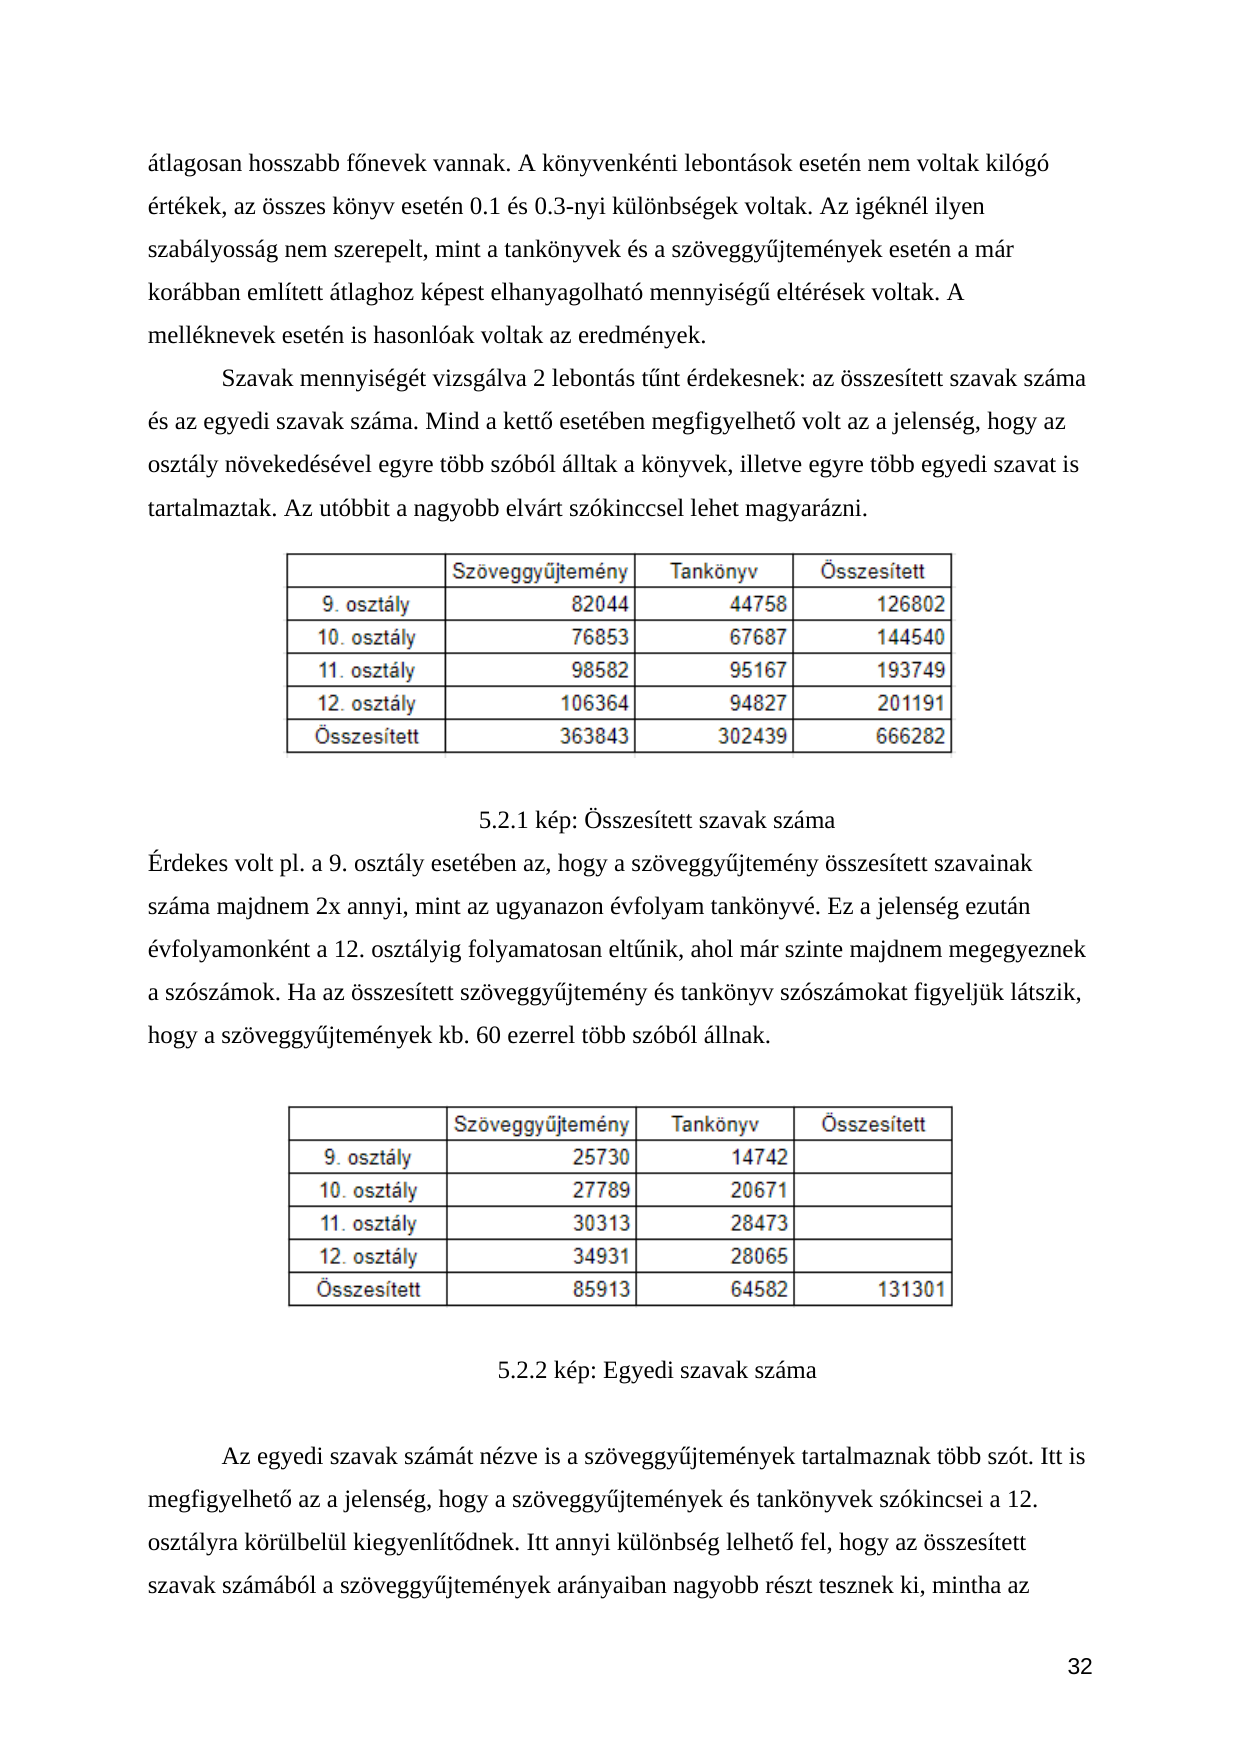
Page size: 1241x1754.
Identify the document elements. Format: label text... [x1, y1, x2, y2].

picture [287, 1105, 953, 1308]
text Az egyedi szavak számát nézve is a szöveggyűjtemények tartalmaznak több szót. Itt is megfigyelhető az a jelenség, hogy a szöveggyűjtemények és tankönyvek szókincsei a 12. osztályra körülbelül kiegyenlítődnek. Itt annyi különbség lelhető fel, hogy az összesített szavak számából a szöveggyűjtemények arányaiban nagyobb részt tesznek ki, mintha az [148, 1441, 1093, 1599]
text 5.2.1 kép: Összesített szavak száma [148, 536, 1093, 833]
text 5.2.2 kép: Egyedi szavak száma [148, 1063, 1093, 1383]
picture [282, 552, 957, 758]
text Szavak mennyiségét vizsgálva 2 lebontás tűnt érdekesnek: az összesített szavak száma és az egyedi szavak száma. Mind a kettő esetében megfigyelhető volt az a jelenség, hogy az osztály növekedésével egyre több szóból álltak a könyvek, illetve egyre több egyedi szavat is tartalmaztak. Az utóbbit a nagyobb elvárt szókinccsel lehet magyarázni. [148, 363, 1093, 521]
text átlagosan hosszabb főnevek vannak. A könyvenkénti lebontások esetén nem voltak kilógó értékek, az összes könyv esetén 0.1 és 0.3-nyi különbségek voltak. Az igéknél ilyen szabályosság nem szerepelt, mint a tankönyvek és a szöveggyűjtemények esetén a már korábban említett átlaghoz képest elhanyagolható mennyiségű eltérések voltak. A melléknevek esetén is hasonlóak voltak az eredmények. [148, 148, 1093, 349]
text Érdekes volt pl. a 9. osztály esetében az, hogy a szöveggyűjtemény összesített szavainak száma majdnem 2x annyi, mint az ugyanazon évfolyam tankönyvé. Ez a jelenség ezután évfolyamonként a 12. osztályig folyamatosan eltűnik, ahol már szinte majdnem megegyeznek a szószámok. Ha az összesített szöveggyűjtemény és tankönyv szószámokat figyeljük látszik, hogy a szöveggyűjtemények kb. 60 ezerrel több szóból állnak. [148, 848, 1093, 1049]
